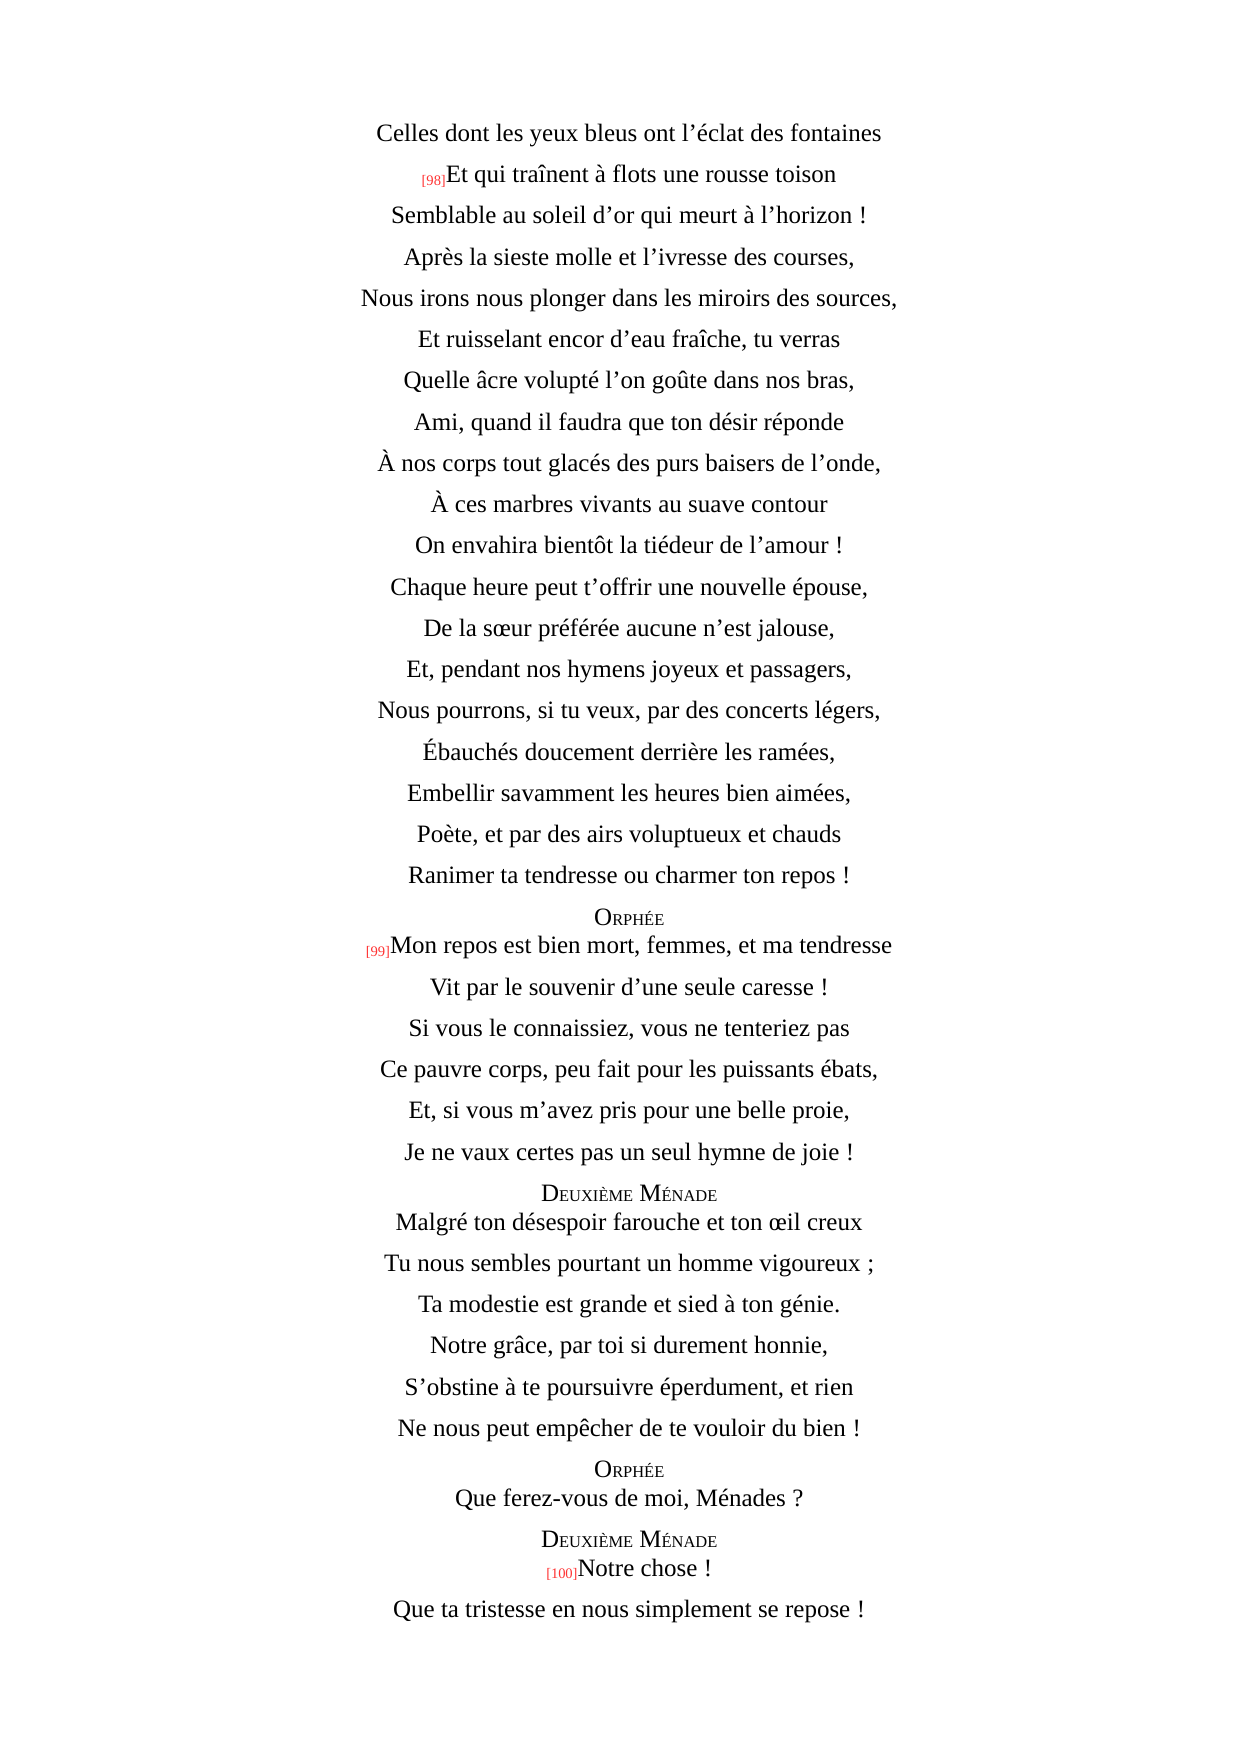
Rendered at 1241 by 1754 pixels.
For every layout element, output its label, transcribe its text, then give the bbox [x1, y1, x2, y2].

text Notre grâce, par toi si durement honnie, [118, 1331, 1122, 1359]
text Deuxième Ménade [118, 1524, 1122, 1553]
text Poète, et par des airs voluptueux et chauds [118, 819, 1122, 848]
text Ébauchés doucement derrière les ramées, [118, 737, 1122, 766]
text Ami, quand il faudra que ton désir réponde [118, 407, 1122, 436]
text Et, si vous m’avez pris pour une belle proie, [118, 1096, 1122, 1124]
text Si vous le connaissiez, vous ne tenteriez pas [118, 1013, 1122, 1042]
text À nos corps tout glacés des purs baisers de l’onde, [118, 448, 1122, 477]
text À ces marbres vivants au suave contour [118, 489, 1122, 518]
text Après la sieste molle et l’ivresse des courses, [118, 242, 1122, 271]
text Ranimer ta tendresse ou charmer ton repos ! [118, 861, 1122, 889]
text Ne nous peut empêcher de te vouloir du bien ! [118, 1413, 1122, 1442]
text Quelle âcre volupté l’on goûte dans nos bras, [118, 366, 1122, 394]
text Deuxième Ménade [118, 1178, 1122, 1207]
text S’obstine à te poursuivre éperdument, et rien [118, 1372, 1122, 1401]
text [98]Et qui traînent à flots une rousse toison [118, 159, 1122, 188]
text Semblable au soleil d’or qui meurt à l’horizon ! [118, 201, 1122, 229]
text Chaque heure peut t’offrir une nouvelle épouse, [118, 572, 1122, 601]
text Nous pourrons, si tu veux, par des concerts légers, [118, 696, 1122, 724]
text Je ne vaux certes pas un seul hymne de joie ! [118, 1137, 1122, 1166]
text [100]Notre chose ! [118, 1553, 1122, 1582]
text De la sœur préférée aucune n’est jalouse, [118, 613, 1122, 642]
text [99]Mon repos est bien mort, femmes, et ma tendresse [118, 931, 1122, 959]
text On envahira bientôt la tiédeur de l’amour ! [118, 531, 1122, 559]
text Orphée [118, 902, 1122, 931]
text Embellir savamment les heures bien aimées, [118, 778, 1122, 807]
text Orphée [118, 1454, 1122, 1483]
text Que ta tristesse en nous simplement se repose ! [118, 1594, 1122, 1623]
text Vit par le souvenir d’une seule caresse ! [118, 972, 1122, 1001]
text Ta modestie est grande et sied à ton génie. [118, 1289, 1122, 1318]
text Et ruisselant encor d’eau fraîche, tu verras [118, 324, 1122, 353]
text Celles dont les yeux bleus ont l’éclat des fontaines [118, 118, 1122, 147]
text Ce pauvre corps, peu fait pour les puissants ébats, [118, 1054, 1122, 1083]
text Nous irons nous plonger dans les miroirs des sources, [118, 283, 1122, 312]
text Malgré ton désespoir farouche et ton œil creux [118, 1207, 1122, 1236]
text Et, pendant nos hymens joyeux et passagers, [118, 654, 1122, 683]
text Que ferez-vous de moi, Ménades ? [118, 1483, 1122, 1512]
text Tu nous sembles pourtant un homme vigoureux ; [118, 1248, 1122, 1277]
